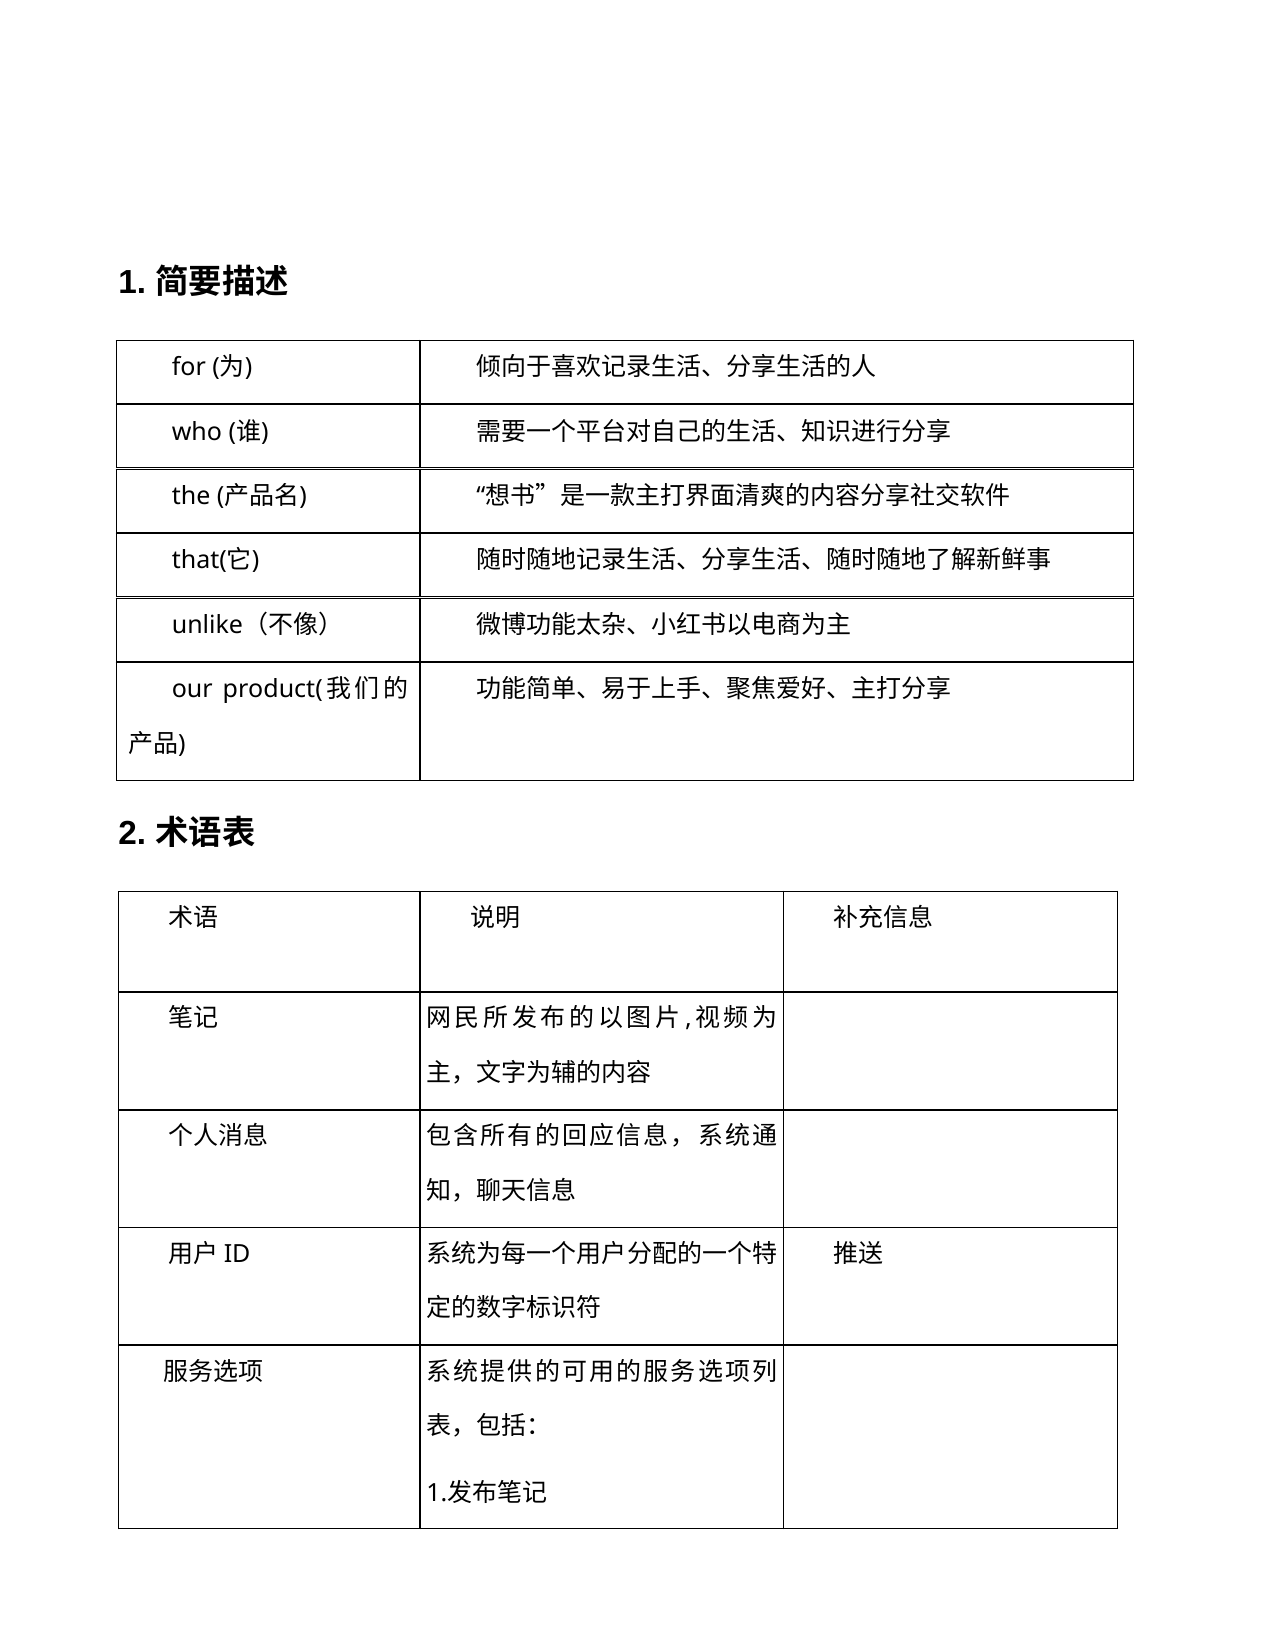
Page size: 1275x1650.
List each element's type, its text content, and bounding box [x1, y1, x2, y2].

table_header 倾向于喜欢记录生活、分享生活的人 [421, 341, 1133, 403]
table_header 补充信息 [784, 892, 1117, 991]
subtitle 2. 术语表 [118, 806, 1157, 854]
table_cell 服务选项 [119, 1346, 419, 1528]
table_cell the (产品名) [117, 470, 419, 532]
subtitle 1. 简要描述 [118, 255, 1157, 303]
table_cell 推送 [784, 1228, 1117, 1344]
table_cell 系统为每一个用户分配的一个特定的数字标识符 [421, 1228, 783, 1344]
table_cell who (谁) [117, 405, 419, 467]
table_cell [784, 993, 1117, 1109]
table_header for (为) [117, 341, 419, 403]
table_cell 个人消息 [119, 1111, 419, 1227]
table_cell 随时随地记录生活、分享生活、随时随地了解新鲜事 [421, 534, 1133, 596]
table_cell [784, 1111, 1117, 1227]
table_cell 系统提供的可用的服务选项列表，包括： 1.发布笔记 [421, 1346, 783, 1528]
table_cell 网民所发布的以图片,视频为主，文字为辅的内容 [421, 993, 783, 1109]
table_cell 功能简单、易于上手、聚焦爱好、主打分享 [421, 663, 1133, 780]
table_cell 笔记 [119, 993, 419, 1109]
table_cell that(它) [117, 534, 419, 596]
table_cell 需要一个平台对自己的生活、知识进行分享 [421, 405, 1133, 467]
table_cell unlike（不像） [117, 599, 419, 661]
table_cell 微博功能太杂、小红书以电商为主 [421, 599, 1133, 661]
table_header 说明 [421, 892, 783, 991]
table_header 术语 [119, 892, 419, 991]
table_cell [784, 1346, 1117, 1528]
table_cell 用户ID [119, 1228, 419, 1344]
table_cell 包含所有的回应信息，系统通知，聊天信息 [421, 1111, 783, 1227]
table_cell our product(我们的产品) [117, 663, 419, 780]
table_cell “想书”是一款主打界面清爽的内容分享社交软件 [421, 470, 1133, 532]
